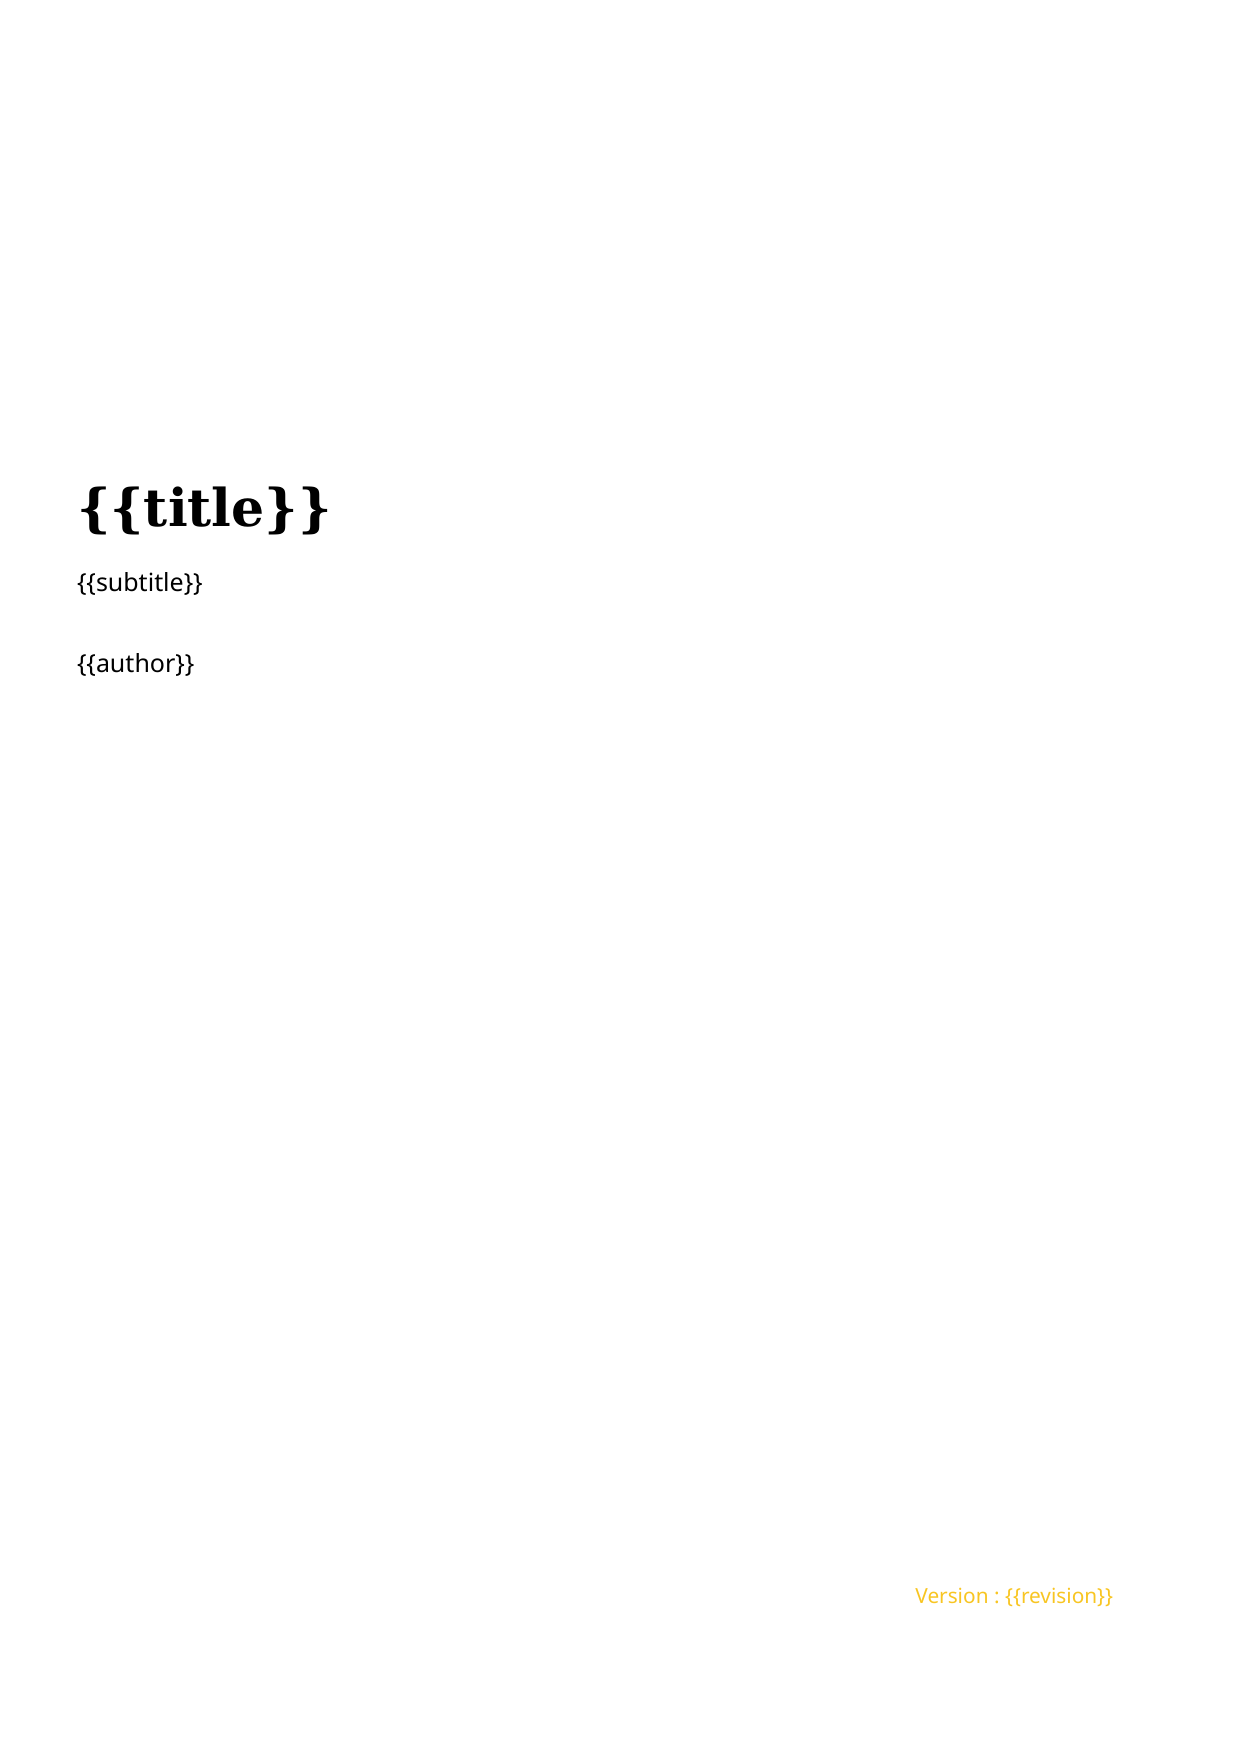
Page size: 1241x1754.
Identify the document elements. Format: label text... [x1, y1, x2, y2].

text {{subtitle}} [77, 564, 969, 598]
text {{author}} [77, 645, 969, 679]
text Version : {{revision}} [767, 1582, 1113, 1610]
text {{title}} [77, 477, 969, 539]
